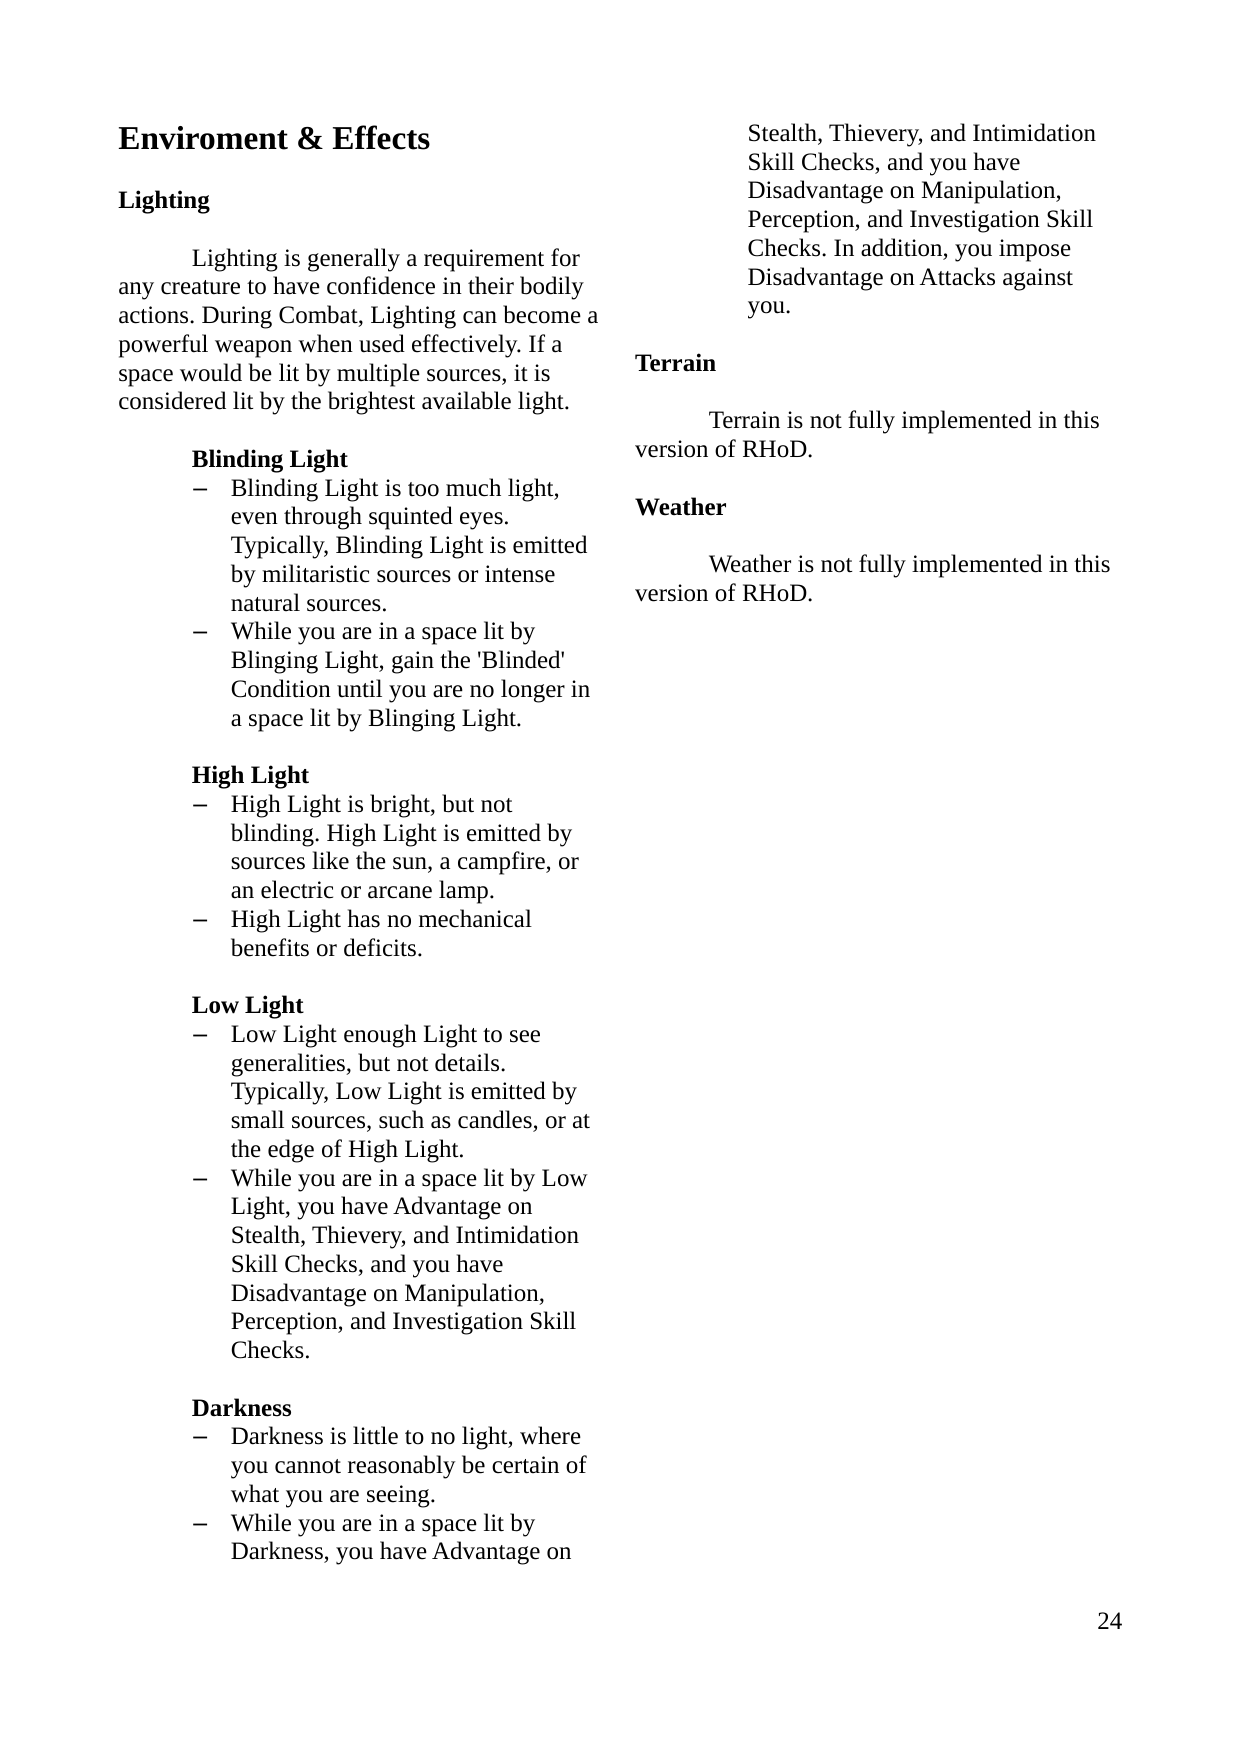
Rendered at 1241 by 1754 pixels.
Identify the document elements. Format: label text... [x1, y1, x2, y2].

text Lighting is generally a requirement for any creature to have confidence in their bodily actions. During Combat, Lighting can become a powerful weapon when used effectively. If a space would be lit by multiple sources, it is considered lit by the brightest available light. [118, 243, 605, 415]
list Stealth, Thievery, and Intimidation Skill Checks, and you have Disadvantage on Manipulation, Perception, and Investigation Skill Checks. In addition, you impose Disadvantage on Attacks against you. [710, 118, 1122, 319]
text Darkness [118, 1393, 605, 1421]
text Lighting [118, 185, 605, 214]
list Low Light enough Light to see generalities, but not details. Typically, Low Light is emitted by small sources, such as candles, or at the edge of High Light. [193, 1019, 605, 1163]
list While you are in a space lit by Blinging Light, gain the 'Blinded' Condition until you are no longer in a space lit by Blinging Light. [193, 616, 605, 731]
text Low Light [118, 990, 605, 1019]
list High Light has no mechanical benefits or deficits. [193, 904, 605, 961]
text High Light [118, 760, 605, 789]
list While you are in a space lit by Darkness, you have Advantage on [193, 1508, 605, 1565]
list While you are in a space lit by Low Light, you have Advantage on Stealth, Thievery, and Intimidation Skill Checks, and you have Disadvantage on Manipulation, Perception, and Investigation Skill Checks. [193, 1163, 605, 1364]
text Weather [635, 492, 1122, 521]
list High Light is bright, but not blinding. High Light is emitted by sources like the sun, a campfire, or an electric or arcane lamp. [193, 789, 605, 904]
text Enviroment & Effects [118, 118, 605, 156]
list Darkness is little to no light, where you cannot reasonably be certain of what you are seeing. [193, 1421, 605, 1508]
list Blinding Light is too much light, even through squinted eyes. Typically, Blinding Light is emitted by militaristic sources or intense natural sources. [193, 473, 605, 616]
text Terrain is not fully implemented in this version of RHoD. [635, 406, 1122, 463]
text Terrain [635, 348, 1122, 377]
text Weather is not fully implemented in this version of RHoD. [635, 549, 1122, 607]
text Blinding Light [118, 444, 605, 473]
